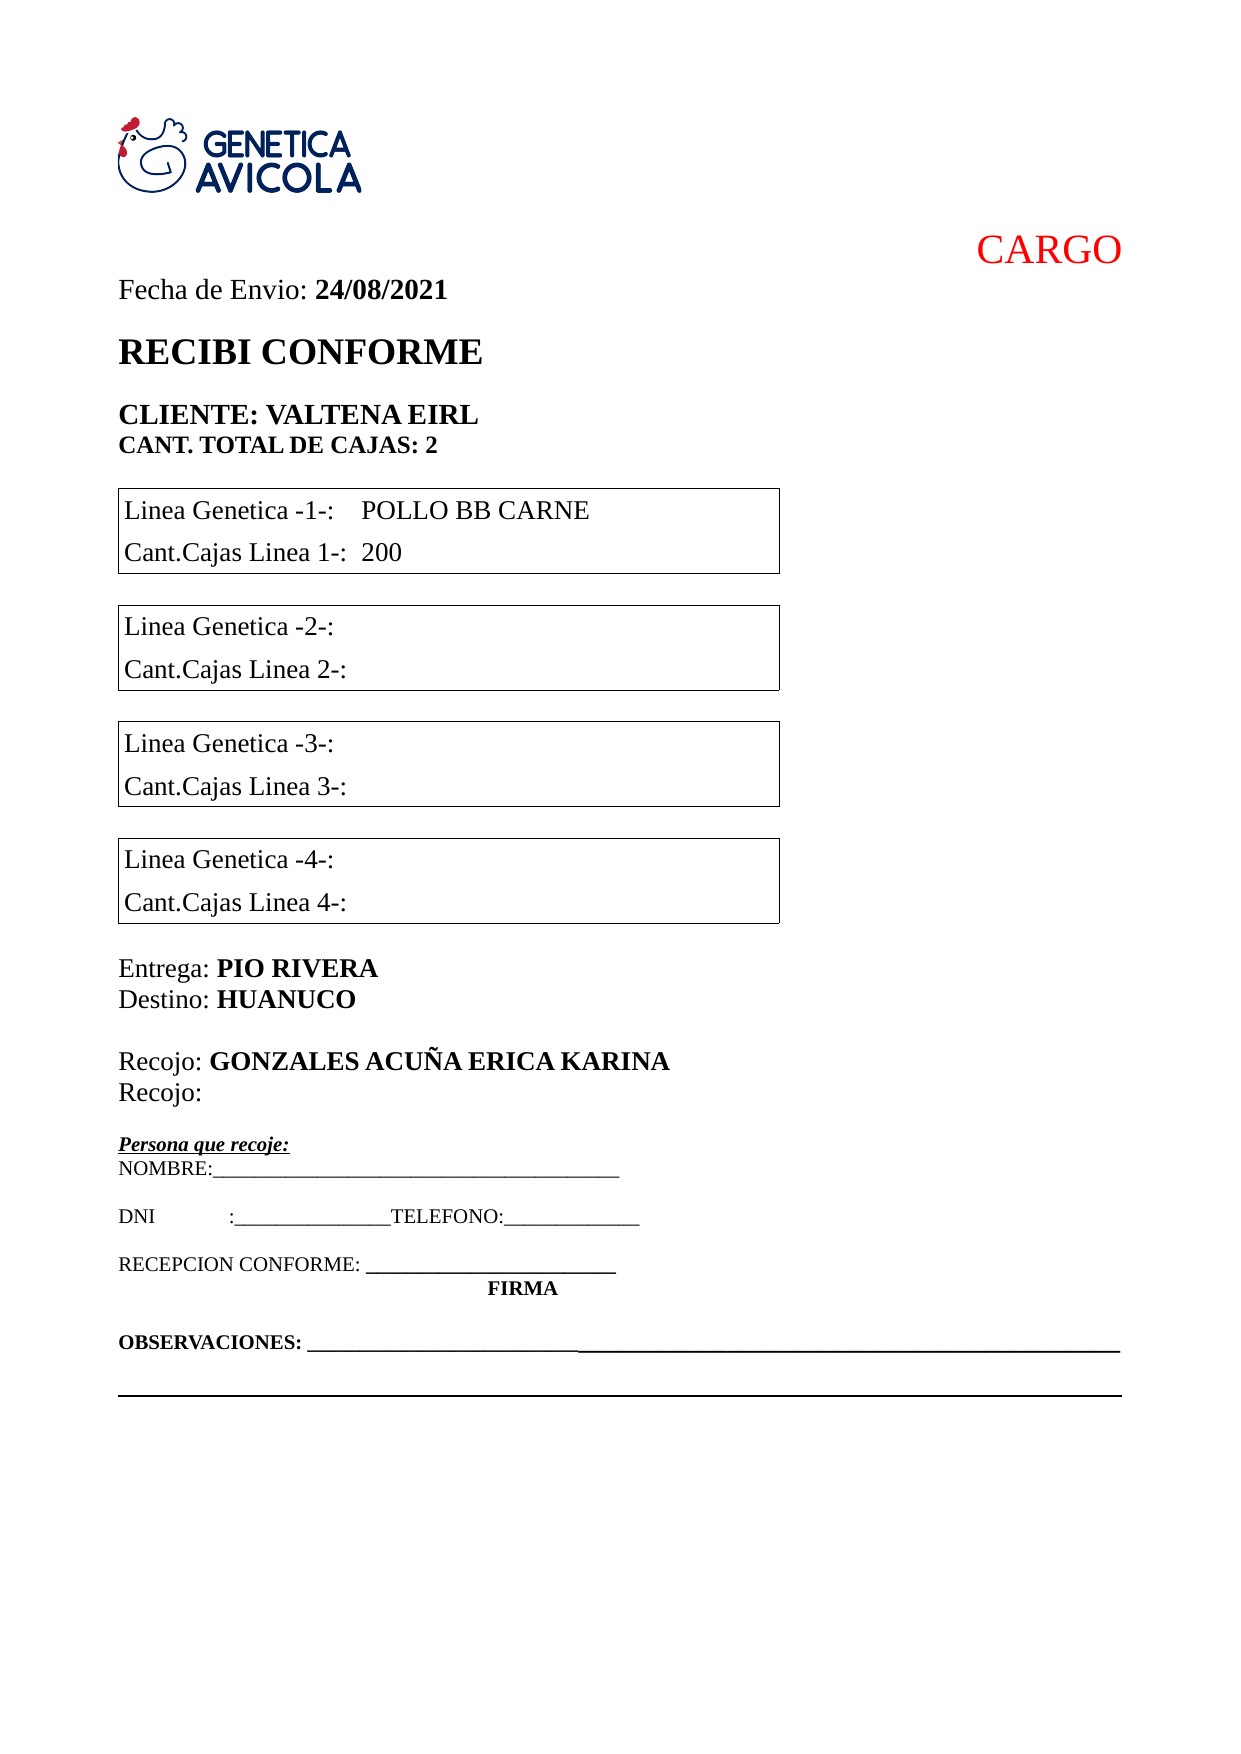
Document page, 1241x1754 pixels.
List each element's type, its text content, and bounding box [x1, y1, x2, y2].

text Entrega: PIO RIVERA [118, 952, 1122, 983]
text Fecha de Envio: 24/08/2021 [118, 272, 1122, 306]
table_cell [356, 764, 779, 806]
table_cell [118, 574, 356, 604]
table_cell [118, 807, 356, 838]
text CARGO [118, 224, 1122, 272]
text Recojo: [118, 1076, 1122, 1108]
text OBSERVACIONES: __________________________________________________________________ [118, 1324, 1122, 1355]
table_cell [356, 839, 779, 880]
text RECIBI CONFORME [118, 330, 1122, 373]
table_cell Cant.Cajas Linea 2-: [119, 647, 356, 690]
text Persona que recoje: [118, 1132, 1122, 1156]
table_cell 200 [356, 531, 779, 573]
table_cell Cant.Cajas Linea 4-: [119, 880, 356, 923]
picture [117, 117, 362, 193]
text FIRMA [118, 1276, 1122, 1300]
table_cell [356, 647, 779, 690]
table_header Linea Genetica -1-: [119, 489, 356, 531]
table_cell [118, 691, 356, 721]
table_cell Cant.Cajas Linea 3-: [119, 764, 356, 806]
text CANT. TOTAL DE CAJAS: 2 [118, 431, 1122, 459]
table_cell Linea Genetica -3-: [119, 722, 356, 764]
text NOMBRE:_______________________________________ [118, 1156, 1122, 1180]
table_cell Linea Genetica -2-: [119, 606, 356, 647]
table_cell [356, 880, 779, 923]
table_cell [356, 722, 779, 764]
text Recojo: GONZALES ACUÑA ERICA KARINA [118, 1045, 1122, 1076]
text RECEPCION CONFORME: ________________________ [118, 1252, 1122, 1276]
text Destino: HUANUCO [118, 983, 1122, 1014]
text DNI :_______________TELEFONO:_____________ [118, 1204, 1122, 1228]
table_header POLLO BB CARNE [356, 489, 779, 531]
table_cell [356, 691, 779, 721]
table_cell Cant.Cajas Linea 1-: [119, 531, 356, 573]
table_cell [356, 606, 779, 647]
table_cell [356, 807, 779, 838]
table_cell [356, 574, 779, 604]
text CLIENTE: VALTENA EIRL [118, 397, 1122, 431]
table_cell Linea Genetica -4-: [119, 839, 356, 880]
